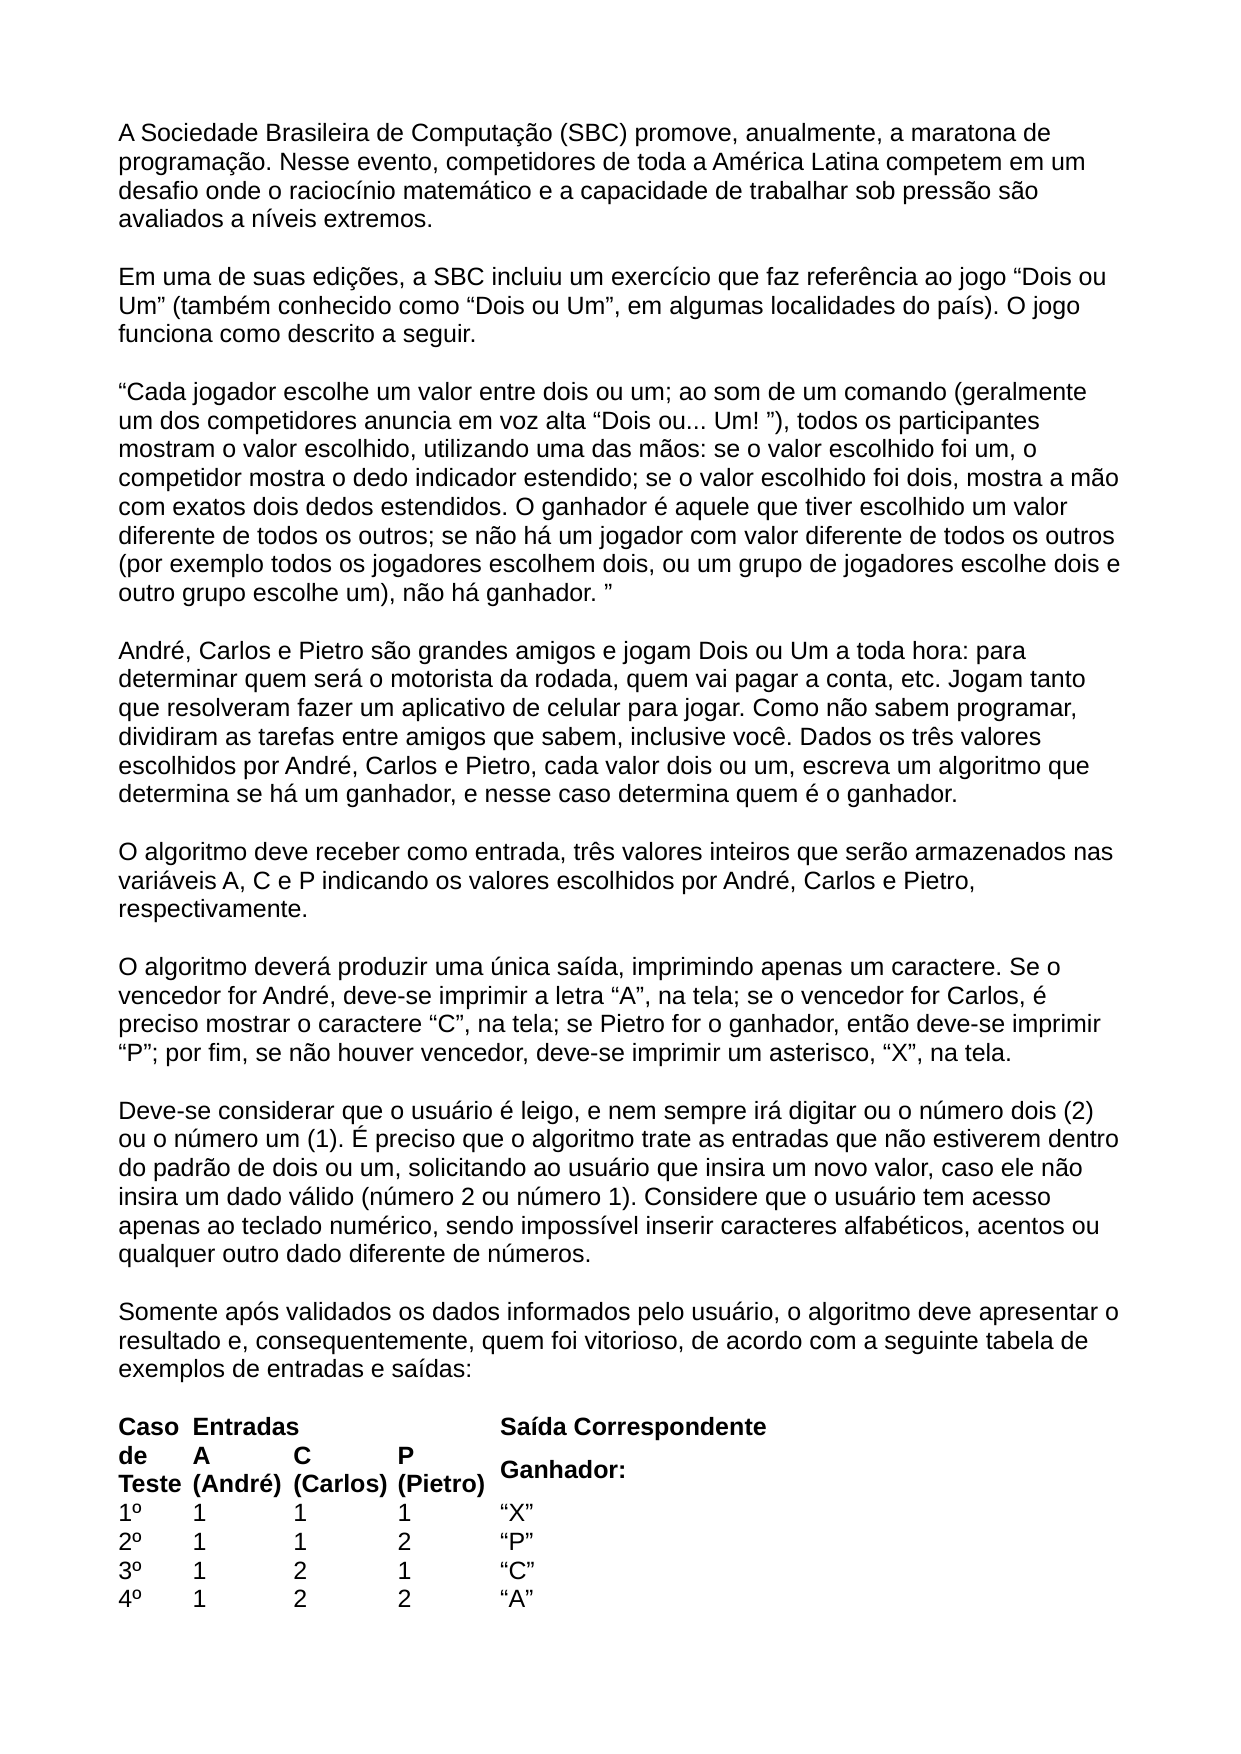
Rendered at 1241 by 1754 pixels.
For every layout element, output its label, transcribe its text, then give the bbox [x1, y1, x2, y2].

table_cell 1 [398, 1498, 500, 1527]
table_cell 1 [293, 1527, 397, 1556]
table_cell 2 [293, 1556, 397, 1584]
table_cell 2 [293, 1584, 397, 1613]
text O algoritmo deverá produzir uma única saída, imprimindo apenas um caractere. Se o vencedor for André, deve-se imprimir a letra “A”, na tela; se o vencedor for Carlos, é preciso mostrar o caractere “C”, na tela; se Pietro for o ganhador, então deve-se imprimir “P”; por fim, se não houver vencedor, deve-se imprimir um asterisco, “X”, na tela. [118, 923, 1122, 1067]
table_cell “A” [500, 1584, 783, 1613]
table_cell “P” [500, 1527, 783, 1556]
table_cell 1 [193, 1498, 293, 1527]
table_cell 1 [398, 1556, 500, 1584]
table_cell 1 [193, 1584, 293, 1613]
table_cell 1 [193, 1527, 293, 1556]
table_cell 1 [293, 1498, 397, 1527]
text Somente após validados os dados informados pelo usuário, o algoritmo deve apresentar o resultado e, consequentemente, quem foi vitorioso, de acordo com a seguinte tabela de exemplos de entradas e saídas: [118, 1268, 1122, 1412]
table_cell 4º [118, 1584, 192, 1613]
table_cell “C” [500, 1556, 783, 1584]
table_cell 2 [398, 1584, 500, 1613]
table_header Entradas [193, 1412, 500, 1441]
table_header Caso de Teste [118, 1412, 192, 1498]
table_cell A (André) [193, 1441, 293, 1498]
table_cell P (Pietro) [398, 1441, 500, 1498]
table_cell 2 [398, 1527, 500, 1556]
table_cell 3º [118, 1556, 192, 1584]
text Deve-se considerar que o usuário é leigo, e nem sempre irá digitar ou o número dois (2) ou o número um (1). É preciso que o algoritmo trate as entradas que não estiverem dentro do padrão de dois ou um, solicitando ao usuário que insira um novo valor, caso ele não insira um dado válido (número 2 ou número 1). Considere que o usuário tem acesso apenas ao teclado numérico, sendo impossível inserir caracteres alfabéticos, acentos ou qualquer outro dado diferente de números. [118, 1067, 1122, 1268]
table_cell Ganhador: [500, 1441, 783, 1498]
table_header Saída Correspondente [500, 1412, 783, 1441]
table_cell C (Carlos) [293, 1441, 397, 1498]
text André, Carlos e Pietro são grandes amigos e jogam Dois ou Um a toda hora: para determinar quem será o motorista da rodada, quem vai pagar a conta, etc. Jogam tanto que resolveram fazer um aplicativo de celular para jogar. Como não sabem programar, dividiram as tarefas entre amigos que sabem, inclusive você. Dados os três valores escolhidos por André, Carlos e Pietro, cada valor dois ou um, escreva um algoritmo que determina se há um ganhador, e nesse caso determina quem é o ganhador. [118, 607, 1122, 808]
table_cell “X” [500, 1498, 783, 1527]
text “Cada jogador escolhe um valor entre dois ou um; ao som de um comando (geralmente um dos competidores anuncia em voz alta “Dois ou... Um! ”), todos os participantes mostram o valor escolhido, utilizando uma das mãos: se o valor escolhido foi um, o competidor mostra o dedo indicador estendido; se o valor escolhido foi dois, mostra a mão com exatos dois dedos estendidos. O ganhador é aquele que tiver escolhido um valor diferente de todos os outros; se não há um jogador com valor diferente de todos os outros (por exemplo todos os jogadores escolhem dois, ou um grupo de jogadores escolhe dois e outro grupo escolhe um), não há ganhador. ” [118, 348, 1122, 607]
text Em uma de suas edições, a SBC incluiu um exercício que faz referência ao jogo “Dois ou Um” (também conhecido como “Dois ou Um”, em algumas localidades do país). O jogo funciona como descrito a seguir. [118, 233, 1122, 348]
text A Sociedade Brasileira de Computação (SBC) promove, anualmente, a maratona de programação. Nesse evento, competidores de toda a América Latina competem em um desafio onde o raciocínio matemático e a capacidade de trabalhar sob pressão são avaliados a níveis extremos. [118, 118, 1122, 233]
text O algoritmo deve receber como entrada, três valores inteiros que serão armazenados nas variáveis A, C e P indicando os valores escolhidos por André, Carlos e Pietro, respectivamente. [118, 808, 1122, 923]
table_cell 1º [118, 1498, 192, 1527]
table_cell 2º [118, 1527, 192, 1556]
table_cell 1 [193, 1556, 293, 1584]
